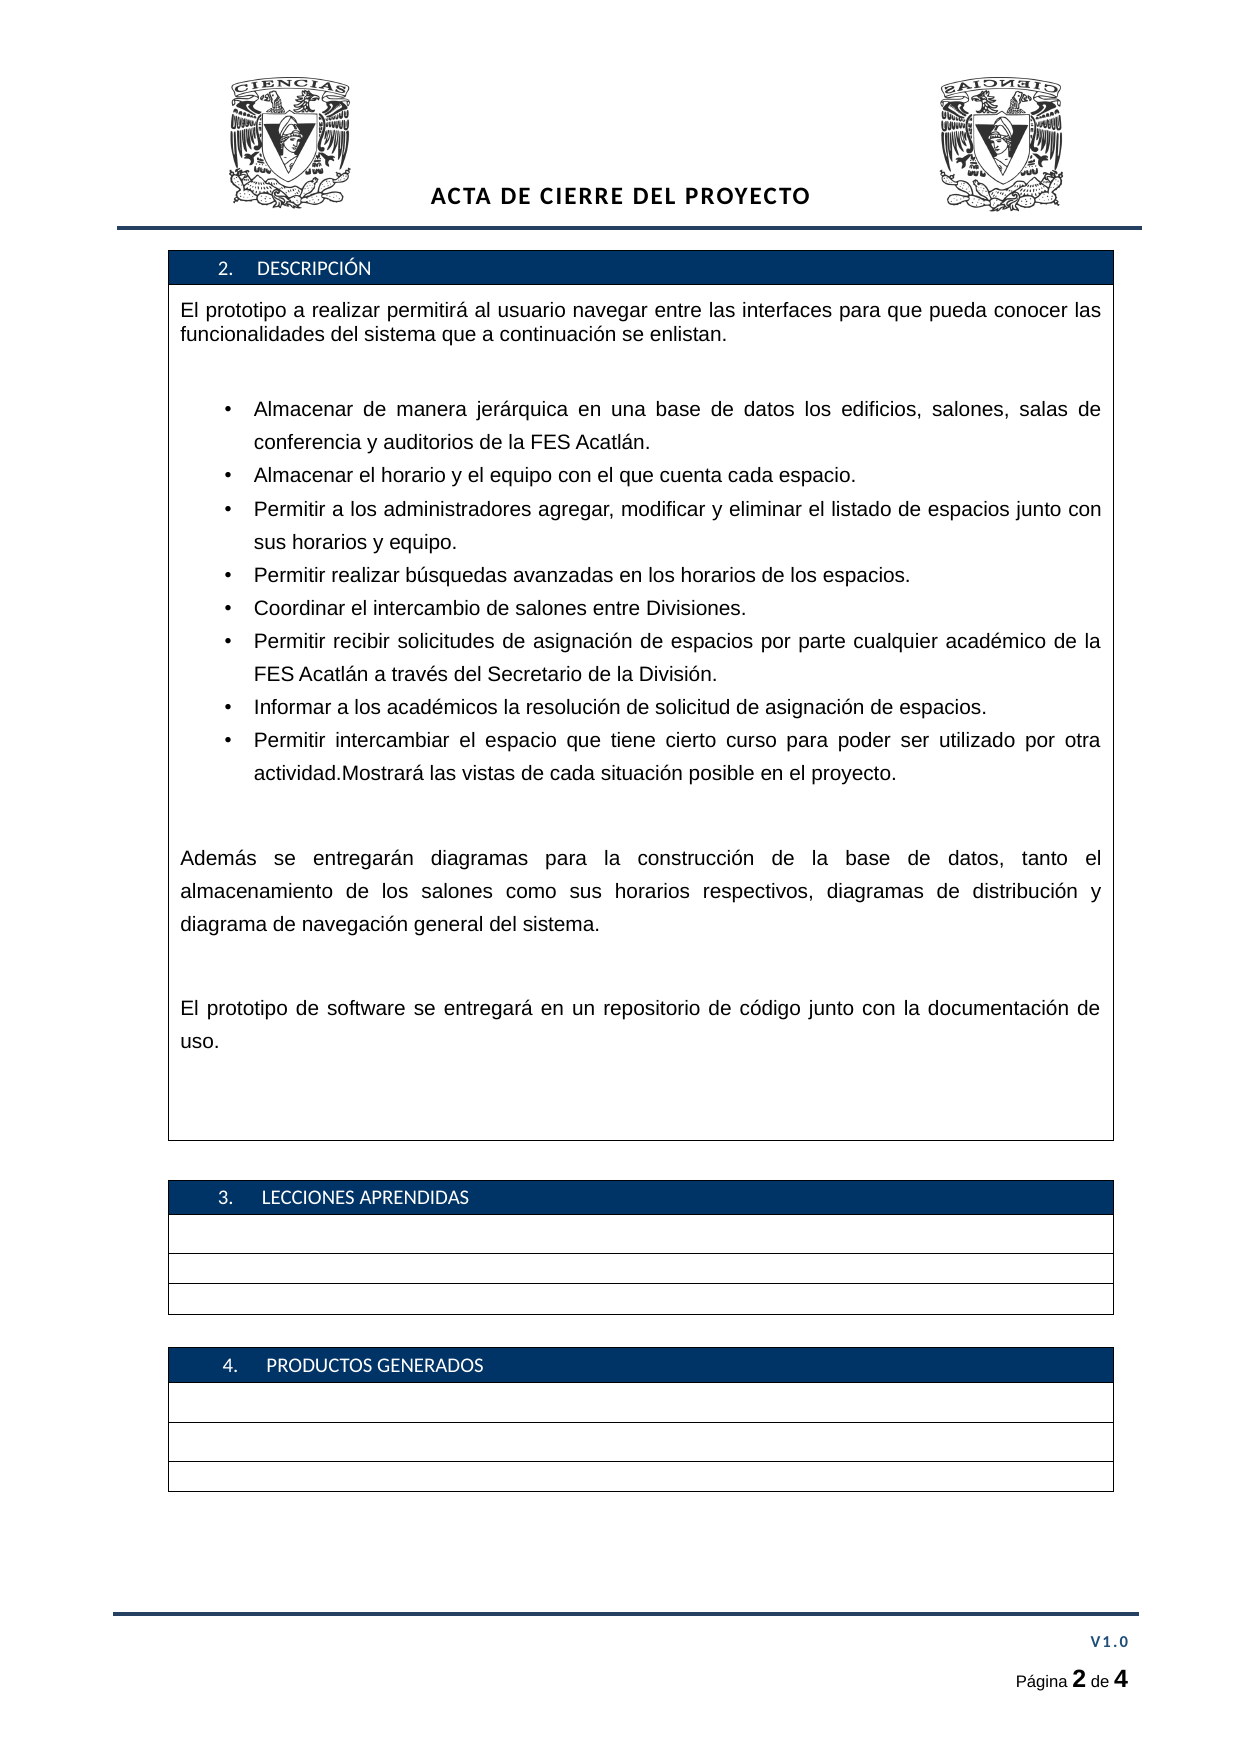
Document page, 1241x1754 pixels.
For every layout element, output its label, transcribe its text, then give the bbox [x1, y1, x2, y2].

picture [886, 75, 1104, 215]
table_header 4. PRODUCTOS GENERADOS [169, 1348, 1113, 1382]
table_header 3. LECCIONES APRENDIDAS [169, 1181, 1113, 1214]
table_cell [169, 1215, 1113, 1253]
table_cell El prototipo a realizar permitirá al usuario navegar entre las interfaces para que pueda conocer las funcionalidades del sistema que a continuación se enlistan. Almacenar de manera jerárquica en una base de datos los edificios, salones, salas de conferencia y auditorios de la FES Acatlán. Almacenar el horario y el equipo con el que cuenta cada espacio. Permitir a los administradores agregar, modificar y eliminar el listado de espacios junto con sus horarios y equipo. Permitir realizar búsquedas avanzadas en los horarios de los espacios. Coordinar el intercambio de salones entre Divisiones. Permitir recibir solicitudes de asignación de espacios por parte cualquier académico de la FES Acatlán a través del Secretario de la División. Informar a los académicos la resolución de solicitud de asignación de espacios. Permitir intercambiar el espacio que tiene cierto curso para poder ser utilizado por otra actividad.Mostrará las vistas de cada situación posible en el proyecto. Además se entregarán diagramas para la construcción de la base de datos, tanto el almacenamiento de los salones como sus horarios respectivos, diagramas de distribución y diagrama de navegación general del sistema. El prototipo de software se entregará en un repositorio de código junto con la documentación de uso. [169, 285, 1113, 1140]
table_cell [169, 1284, 1113, 1313]
picture [188, 74, 403, 212]
table_cell [169, 1383, 1113, 1422]
table_cell [169, 1462, 1113, 1491]
table_header 2. DESCRIPCIÓN [169, 251, 1113, 284]
table_cell [169, 1254, 1113, 1283]
table_cell [169, 1423, 1113, 1461]
